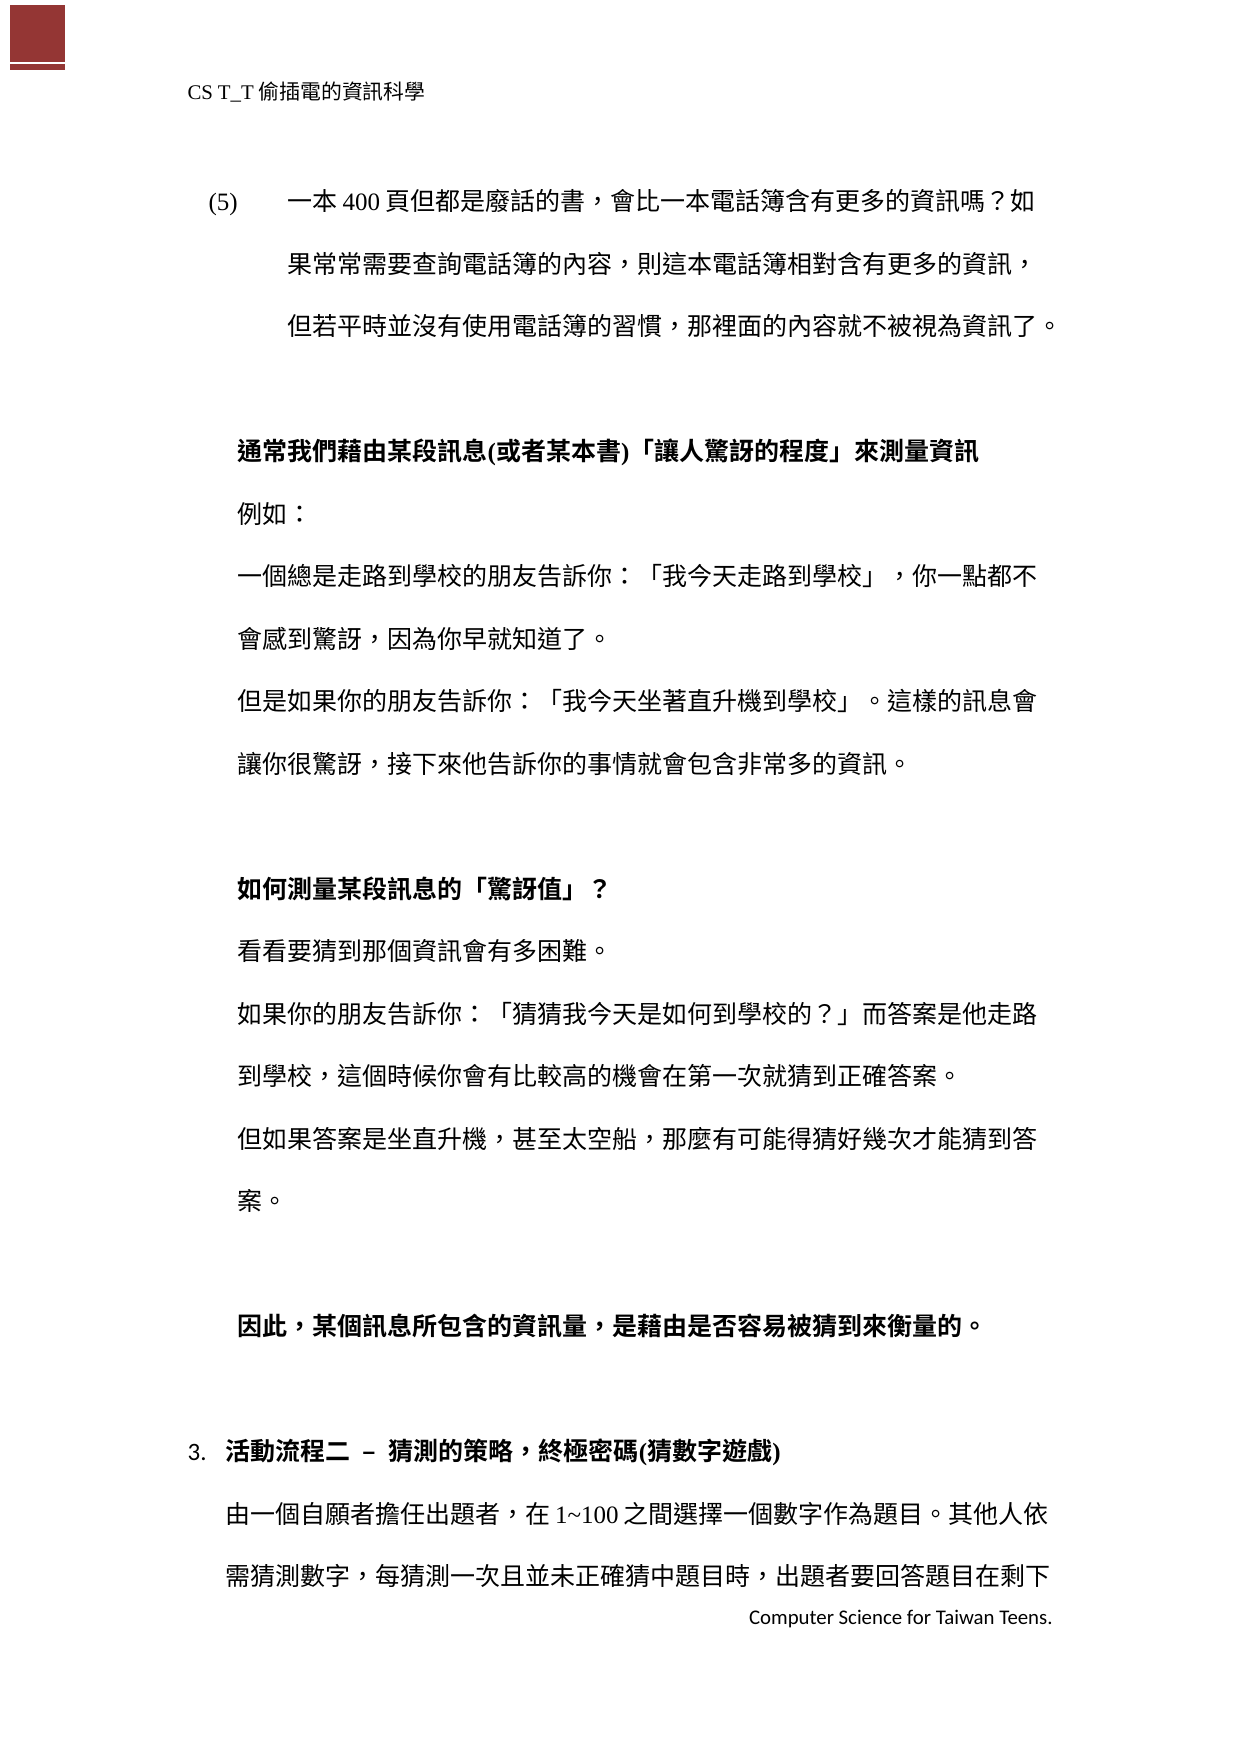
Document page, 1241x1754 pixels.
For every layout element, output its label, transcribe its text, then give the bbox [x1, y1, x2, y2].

text 一個總是走路到學校的朋友告訴你：「我今天走路到學校」，你一點都不會感到驚訝，因為你早就知道了。 [237, 533, 1053, 658]
text 例如： [187, 471, 1053, 533]
text 看看要猜到那個資訊會有多困難。 [187, 908, 1053, 971]
text 通常我們藉由某段訊息(或者某本書)「讓人驚訝的程度」來測量資訊 [187, 408, 1053, 471]
text 由一個自願者擔任出題者，在1~100之間選擇一個數字作為題目。其他人依需猜測數字，每猜測一次且並未正確猜中題目時，出題者要回答題目在剩下 [225, 1471, 1053, 1596]
text 但是如果你的朋友告訴你：「我今天坐著直升機到學校」。這樣的訊息會讓你很驚訝，接下來他告訴你的事情就會包含非常多的資訊。 [237, 658, 1053, 783]
text 如果你的朋友告訴你：「猜猜我今天是如何到學校的？」而答案是他走路到學校，這個時候你會有比較高的機會在第一次就猜到正確答案。 [237, 971, 1053, 1096]
list 活動流程二 – 猜測的策略，終極密碼(猜數字遊戲) [187, 1408, 1053, 1471]
text 如何測量某段訊息的「驚訝值」？ [187, 846, 1053, 908]
text 因此，某個訊息所包含的資訊量，是藉由是否容易被猜到來衡量的。 [187, 1283, 1053, 1346]
text 但如果答案是坐直升機，甚至太空船，那麼有可能得猜好幾次才能猜到答案。 [237, 1096, 1053, 1221]
list 一本400頁但都是廢話的書，會比一本電話簿含有更多的資訊嗎？如果常常需要查詢電話簿的內容，則這本電話簿相對含有更多的資訊，但若平時並沒有使用電話簿的習慣，那裡面的內容就不被視為資訊了。 [237, 158, 1053, 346]
